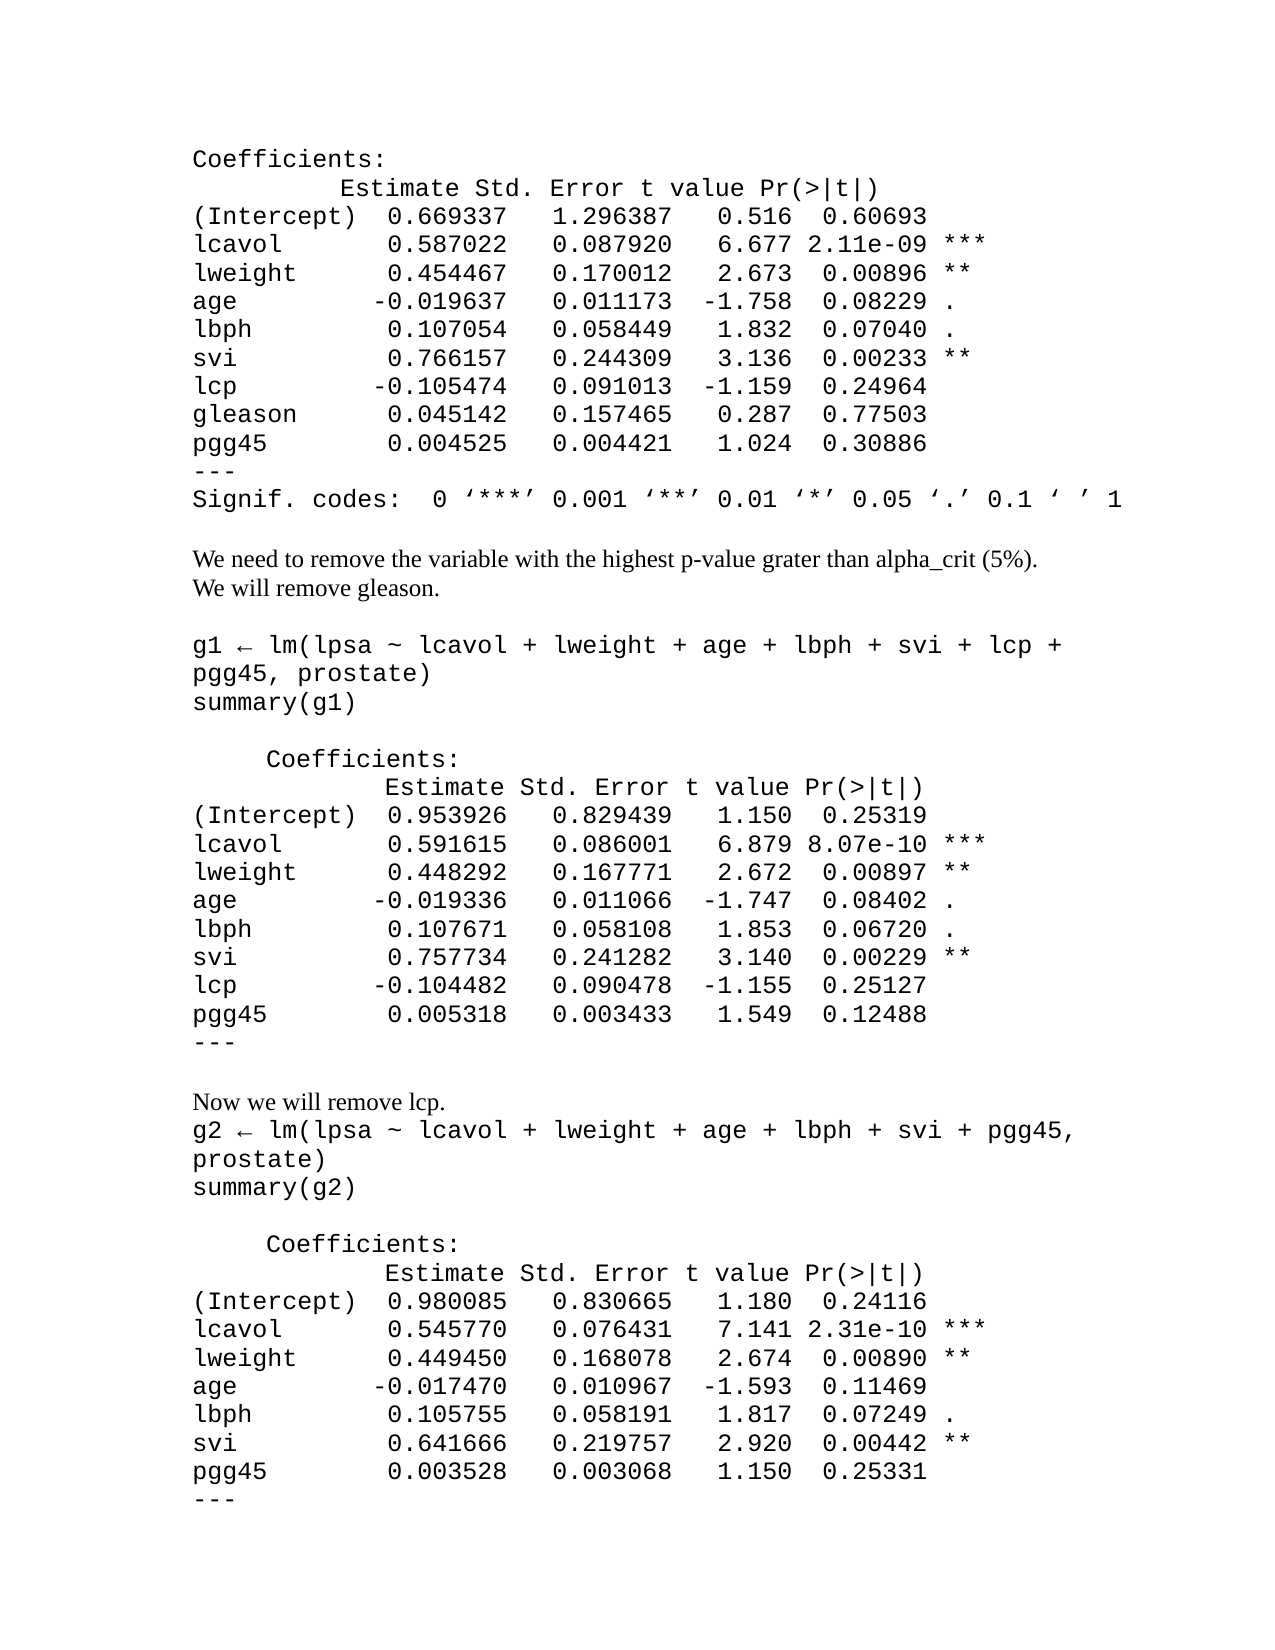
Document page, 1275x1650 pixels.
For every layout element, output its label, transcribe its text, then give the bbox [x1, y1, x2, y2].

text (Intercept) 0.953926 0.829439 1.150 0.25319 [118, 803, 1157, 831]
text lbph 0.105755 0.058191 1.817 0.07249 . [118, 1402, 1157, 1430]
text Coefficients: [118, 147, 1157, 175]
text gleason 0.045142 0.157465 0.287 0.77503 [118, 402, 1157, 430]
text svi 0.757734 0.241282 3.140 0.00229 ** [118, 945, 1157, 973]
text (Intercept) 0.669337 1.296387 0.516 0.60693 [118, 203, 1157, 232]
text Coefficients: [118, 746, 1157, 775]
text lbph 0.107671 0.058108 1.853 0.06720 . [118, 916, 1157, 945]
text Now we will remove lcp. [118, 1087, 1157, 1116]
text lcavol 0.545770 0.076431 7.141 2.31e-10 *** [118, 1317, 1157, 1345]
text pgg45 0.004525 0.004421 1.024 0.30886 [118, 430, 1157, 458]
text age -0.019637 0.011173 -1.758 0.08229 . [118, 288, 1157, 317]
text Signif. codes: 0 ‘***’ 0.001 ‘**’ 0.01 ‘*’ 0.05 ‘.’ 0.1 ‘ ’ 1 [118, 487, 1157, 515]
text svi 0.641666 0.219757 2.920 0.00442 ** [118, 1430, 1157, 1458]
text lweight 0.454467 0.170012 2.673 0.00896 ** [118, 260, 1157, 288]
text We need to remove the variable with the highest p-value grater than alpha_crit (5%). [118, 544, 1157, 573]
text We will remove gleason. [118, 573, 1157, 601]
text pgg45 0.003528 0.003068 1.150 0.25331 [118, 1458, 1157, 1487]
text summary(g1) [118, 689, 1157, 718]
text lcp -0.104482 0.090478 -1.155 0.25127 [118, 973, 1157, 1001]
text --- [118, 458, 1157, 487]
text lcavol 0.591615 0.086001 6.879 8.07e-10 *** [118, 831, 1157, 860]
text age -0.019336 0.011066 -1.747 0.08402 . [118, 888, 1157, 916]
text Estimate Std. Error t value Pr(>|t|) [118, 1260, 1157, 1288]
text summary(g2) [118, 1175, 1157, 1203]
text --- [118, 1030, 1157, 1058]
text svi 0.766157 0.244309 3.136 0.00233 ** [118, 345, 1157, 373]
text Estimate Std. Error t value Pr(>|t|) [118, 175, 1157, 203]
text --- [118, 1487, 1157, 1515]
text g1 ← lm(lpsa ~ lcavol + lweight + age + lbph + svi + lcp + pgg45, prostate) [118, 630, 1157, 689]
text lbph 0.107054 0.058449 1.832 0.07040 . [118, 317, 1157, 345]
text lweight 0.448292 0.167771 2.672 0.00897 ** [118, 860, 1157, 888]
text lcavol 0.587022 0.087920 6.677 2.11e-09 *** [118, 232, 1157, 260]
text g2 ← lm(lpsa ~ lcavol + lweight + age + lbph + svi + pgg45, prostate) [118, 1116, 1157, 1175]
text age -0.017470 0.010967 -1.593 0.11469 [118, 1373, 1157, 1402]
text lweight 0.449450 0.168078 2.674 0.00890 ** [118, 1345, 1157, 1373]
text (Intercept) 0.980085 0.830665 1.180 0.24116 [118, 1288, 1157, 1317]
text Estimate Std. Error t value Pr(>|t|) [118, 775, 1157, 803]
text lcp -0.105474 0.091013 -1.159 0.24964 [118, 373, 1157, 402]
text Coefficients: [118, 1232, 1157, 1260]
text pgg45 0.005318 0.003433 1.549 0.12488 [118, 1001, 1157, 1030]
